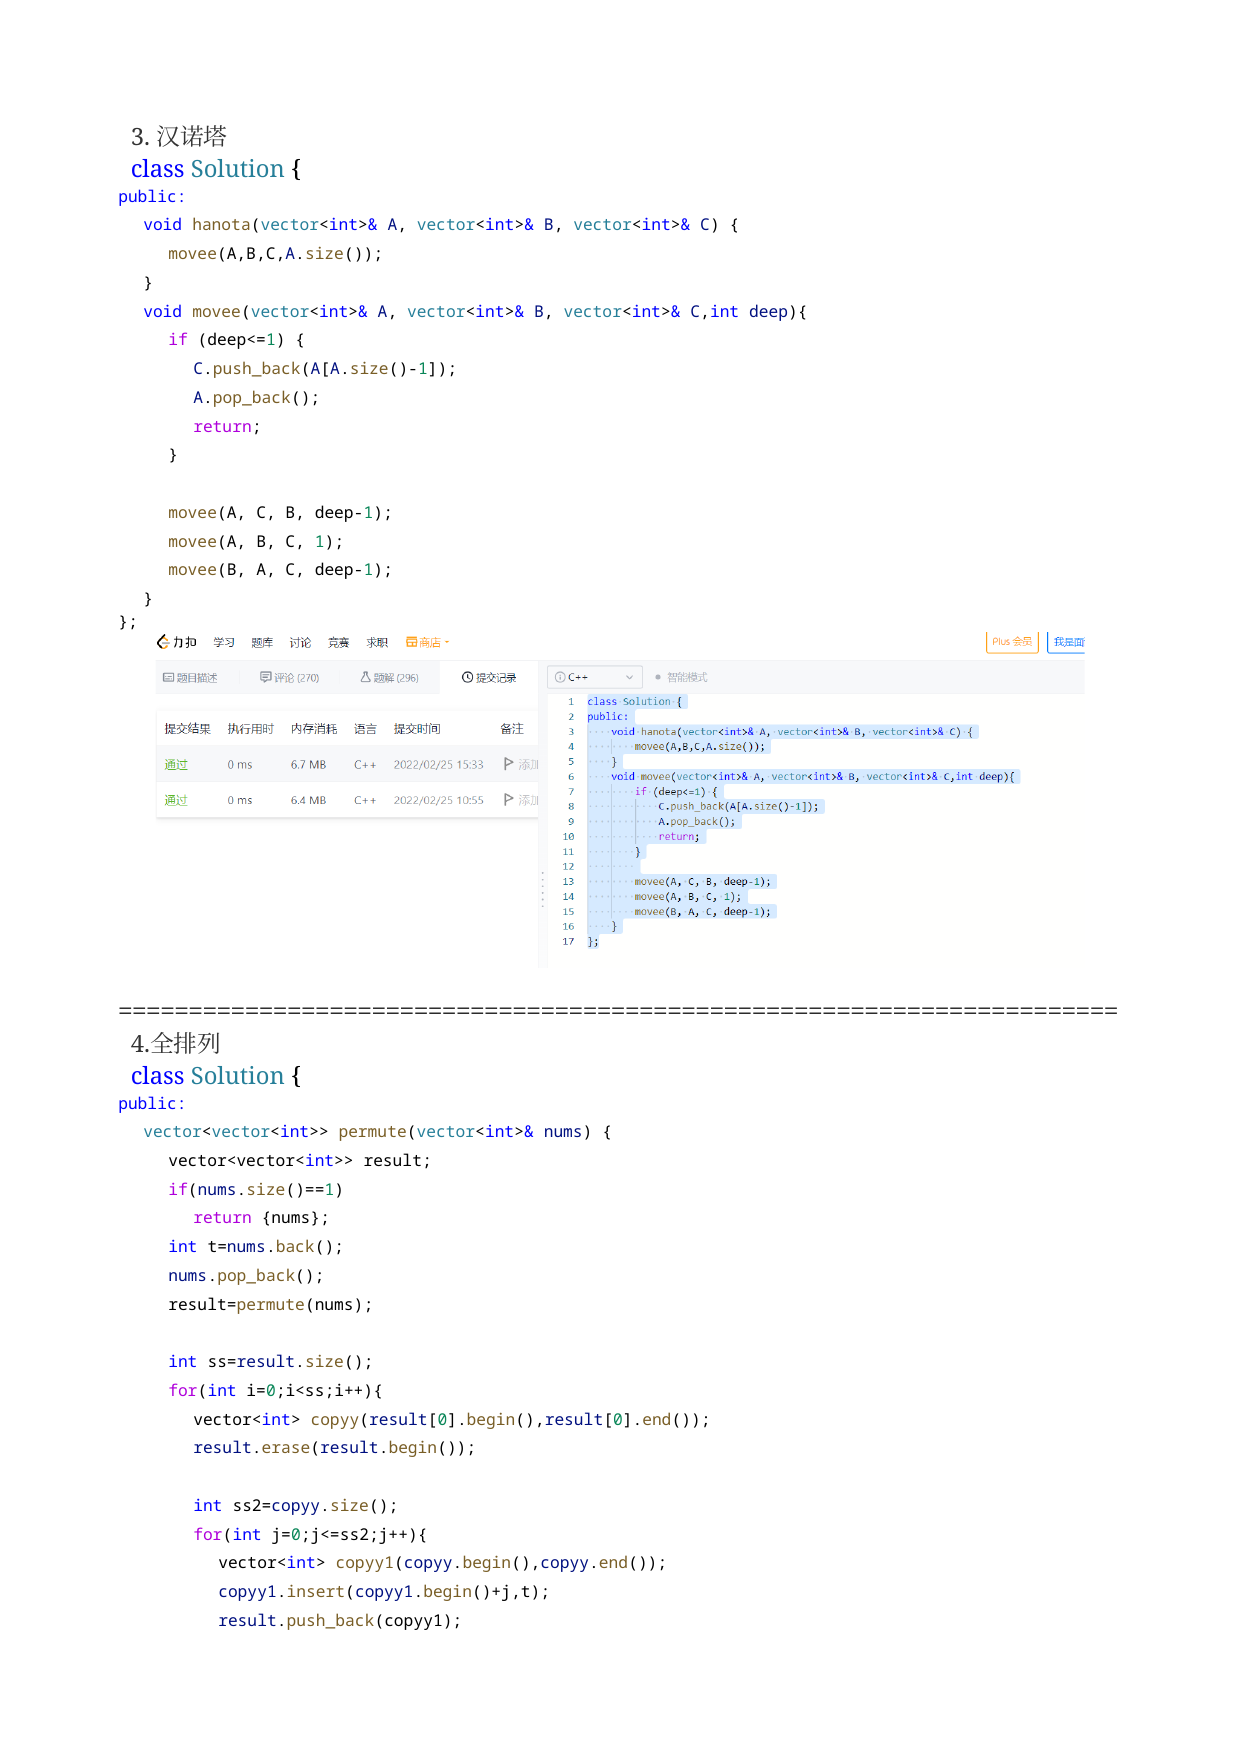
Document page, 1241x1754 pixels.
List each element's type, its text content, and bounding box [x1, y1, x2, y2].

text nums.pop_back(); [118, 1258, 1122, 1287]
text for(int i=0;i<ss;i++){ [118, 1373, 1122, 1402]
text vector<int> copyy(result[0].begin(),result[0].end()); [118, 1402, 1122, 1430]
text void movee(vector<int>& A, vector<int>& B, vector<int>& C,int deep){ [118, 294, 1122, 322]
text vector<vector<int>> result; [118, 1143, 1122, 1172]
text public: [118, 1092, 1122, 1114]
text result=permute(nums); [118, 1287, 1122, 1315]
text if(nums.size()==1) [118, 1172, 1122, 1200]
text ======================================================================= [118, 996, 1122, 1025]
text movee(A, C, B, deep-1); [118, 495, 1122, 524]
text void hanota(vector<int>& A, vector<int>& B, vector<int>& C) { [118, 207, 1122, 236]
text if (deep<=1) { [118, 322, 1122, 351]
text for(int j=0;j<=ss2;j++){ [118, 1517, 1122, 1545]
text result.erase(result.begin()); [118, 1430, 1122, 1459]
text int ss=result.size(); [118, 1344, 1122, 1373]
text vector<vector<int>> permute(vector<int>& nums) { [118, 1114, 1122, 1143]
text result.push_back(copyy1); [118, 1603, 1122, 1632]
text } [118, 581, 1122, 610]
text 4.全排列 [131, 1025, 1059, 1059]
text movee(A, B, C, 1); [118, 524, 1122, 552]
text copyy1.insert(copyy1.begin()+j,t); [118, 1574, 1122, 1603]
text } [118, 437, 1122, 466]
text 3. 汉诺塔 [131, 118, 1059, 152]
text int ss2=copyy.size(); [118, 1488, 1122, 1517]
text movee(A,B,C,A.size()); [118, 236, 1122, 265]
text return {nums}; [118, 1200, 1122, 1229]
text vector<int> copyy1(copyy.begin(),copyy.end()); [118, 1545, 1122, 1574]
text class Solution { [131, 1059, 1059, 1092]
text int t=nums.back(); [118, 1229, 1122, 1258]
text movee(B, A, C, deep-1); [118, 552, 1122, 581]
picture [155, 632, 1085, 968]
text A.pop_back(); [118, 380, 1122, 409]
text public: [118, 185, 1122, 207]
text } [118, 265, 1122, 294]
text class Solution { [131, 152, 1059, 185]
text }; [118, 610, 1122, 632]
text C.push_back(A[A.size()-1]); [118, 351, 1122, 380]
text return; [118, 409, 1122, 437]
